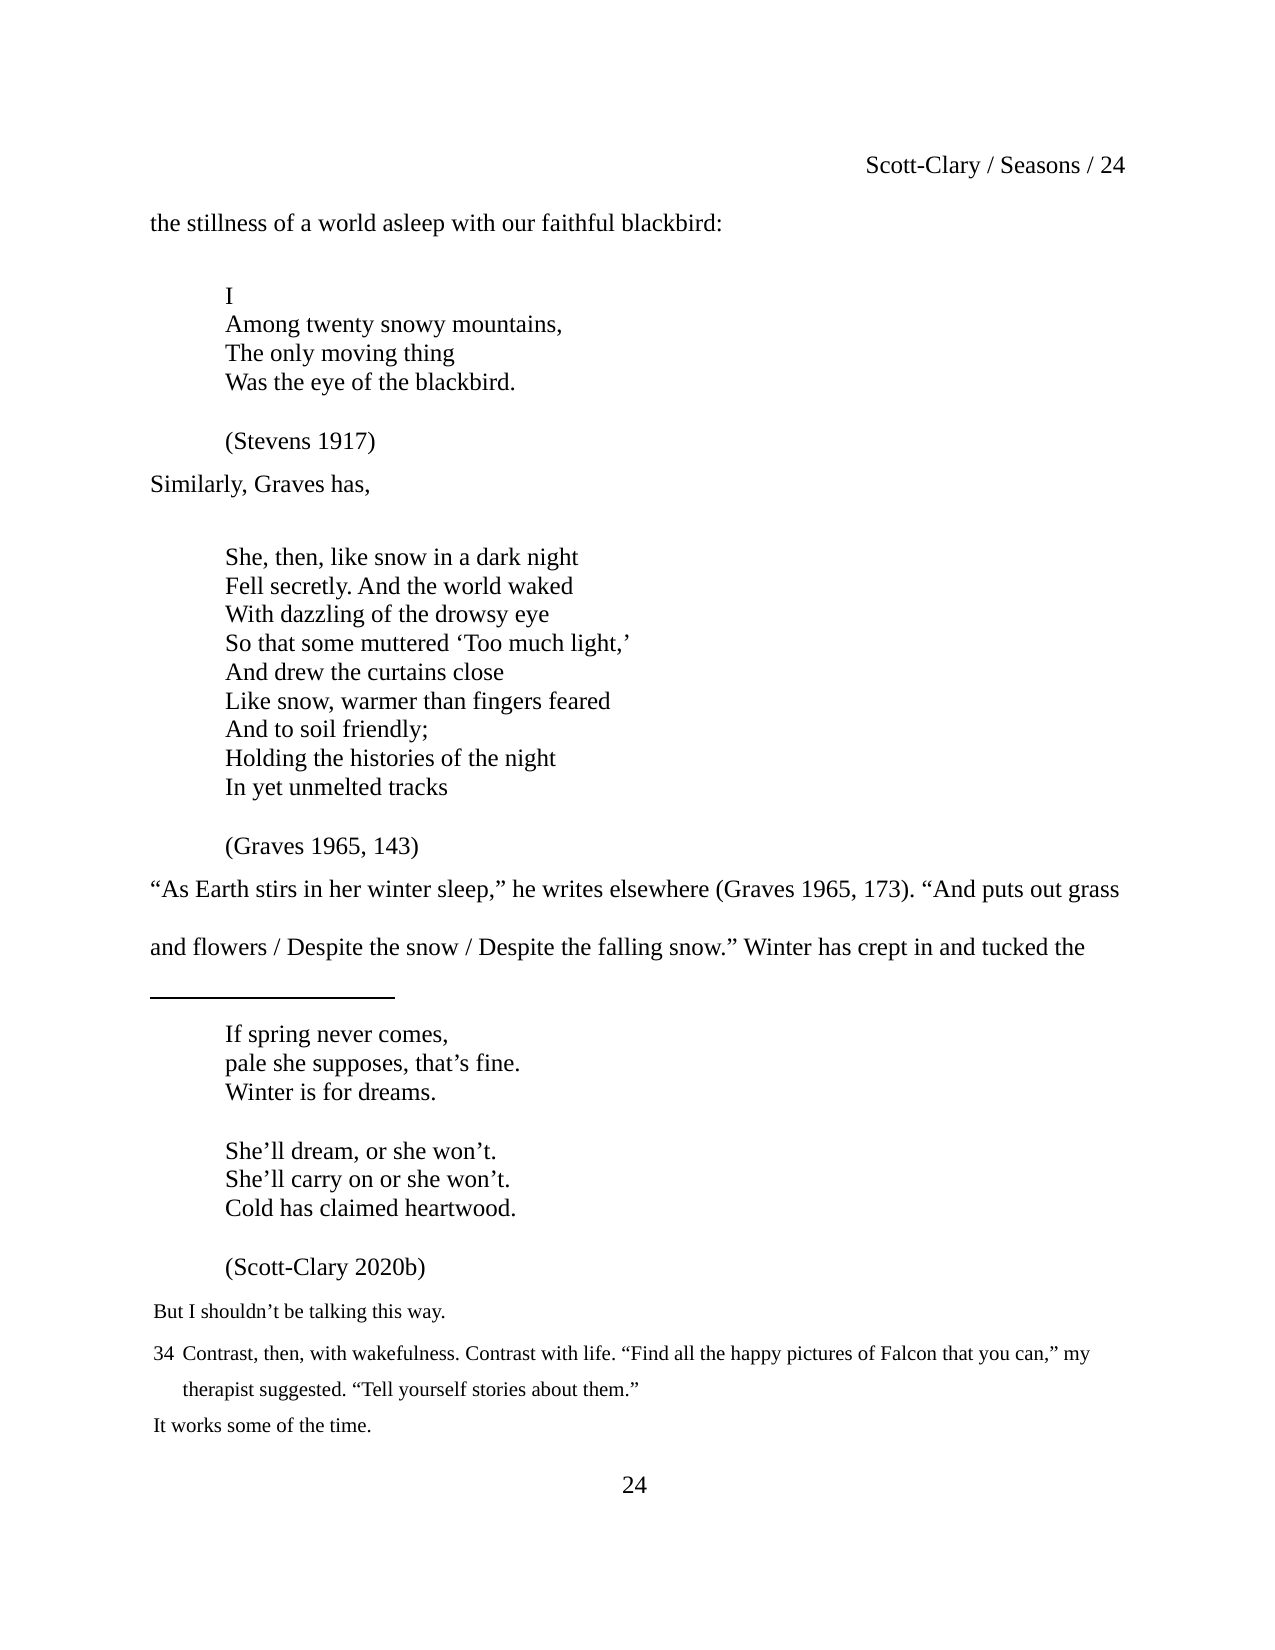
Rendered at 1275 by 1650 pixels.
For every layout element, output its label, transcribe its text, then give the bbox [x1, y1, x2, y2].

text But I shouldn’t be talking this way. [150, 1296, 1125, 1326]
text (Stevens 1917) [225, 426, 1125, 454]
text She, then, like snow in a dark night Fell secretly. And the world waked With dazzling of the drowsy eye So that some muttered ‘Too much light,’ And drew the curtains close Like snow, warmer than fingers feared And to soil friendly; Holding the histories of the night In yet unmelted tracks [225, 542, 1125, 801]
text It works some of the time. [150, 1410, 1125, 1440]
text the stillness of a world asleep with our faithful blackbird: [150, 208, 1125, 237]
text I Among twenty snowy mountains, The only moving thing Was the eye of the blackbird. [225, 281, 1125, 396]
text “As Earth stirs in her winter sleep,” he writes elsewhere (Graves 1965, 173). “And puts out grass and flowers / Despite the snow / Despite the falling snow.” Winter has crept in and tucked the [150, 874, 1125, 961]
text (Scott-Clary 2020b) [225, 1252, 1125, 1281]
text Contrast, then, with wakefulness. Contrast with life. “Find all the happy pictures of Falcon that you can,” my therapist suggested. “Tell yourself stories about them.” [150, 1338, 1125, 1401]
text She’ll dream, or she won’t. She’ll carry on or she won’t. Cold has claimed heartwood. [225, 1136, 1125, 1222]
text (Graves 1965, 143) [225, 831, 1125, 859]
text Similarly, Graves has, [150, 469, 1125, 498]
text If spring never comes, pale she supposes, that’s fine. Winter is for dreams. [225, 1019, 1125, 1106]
